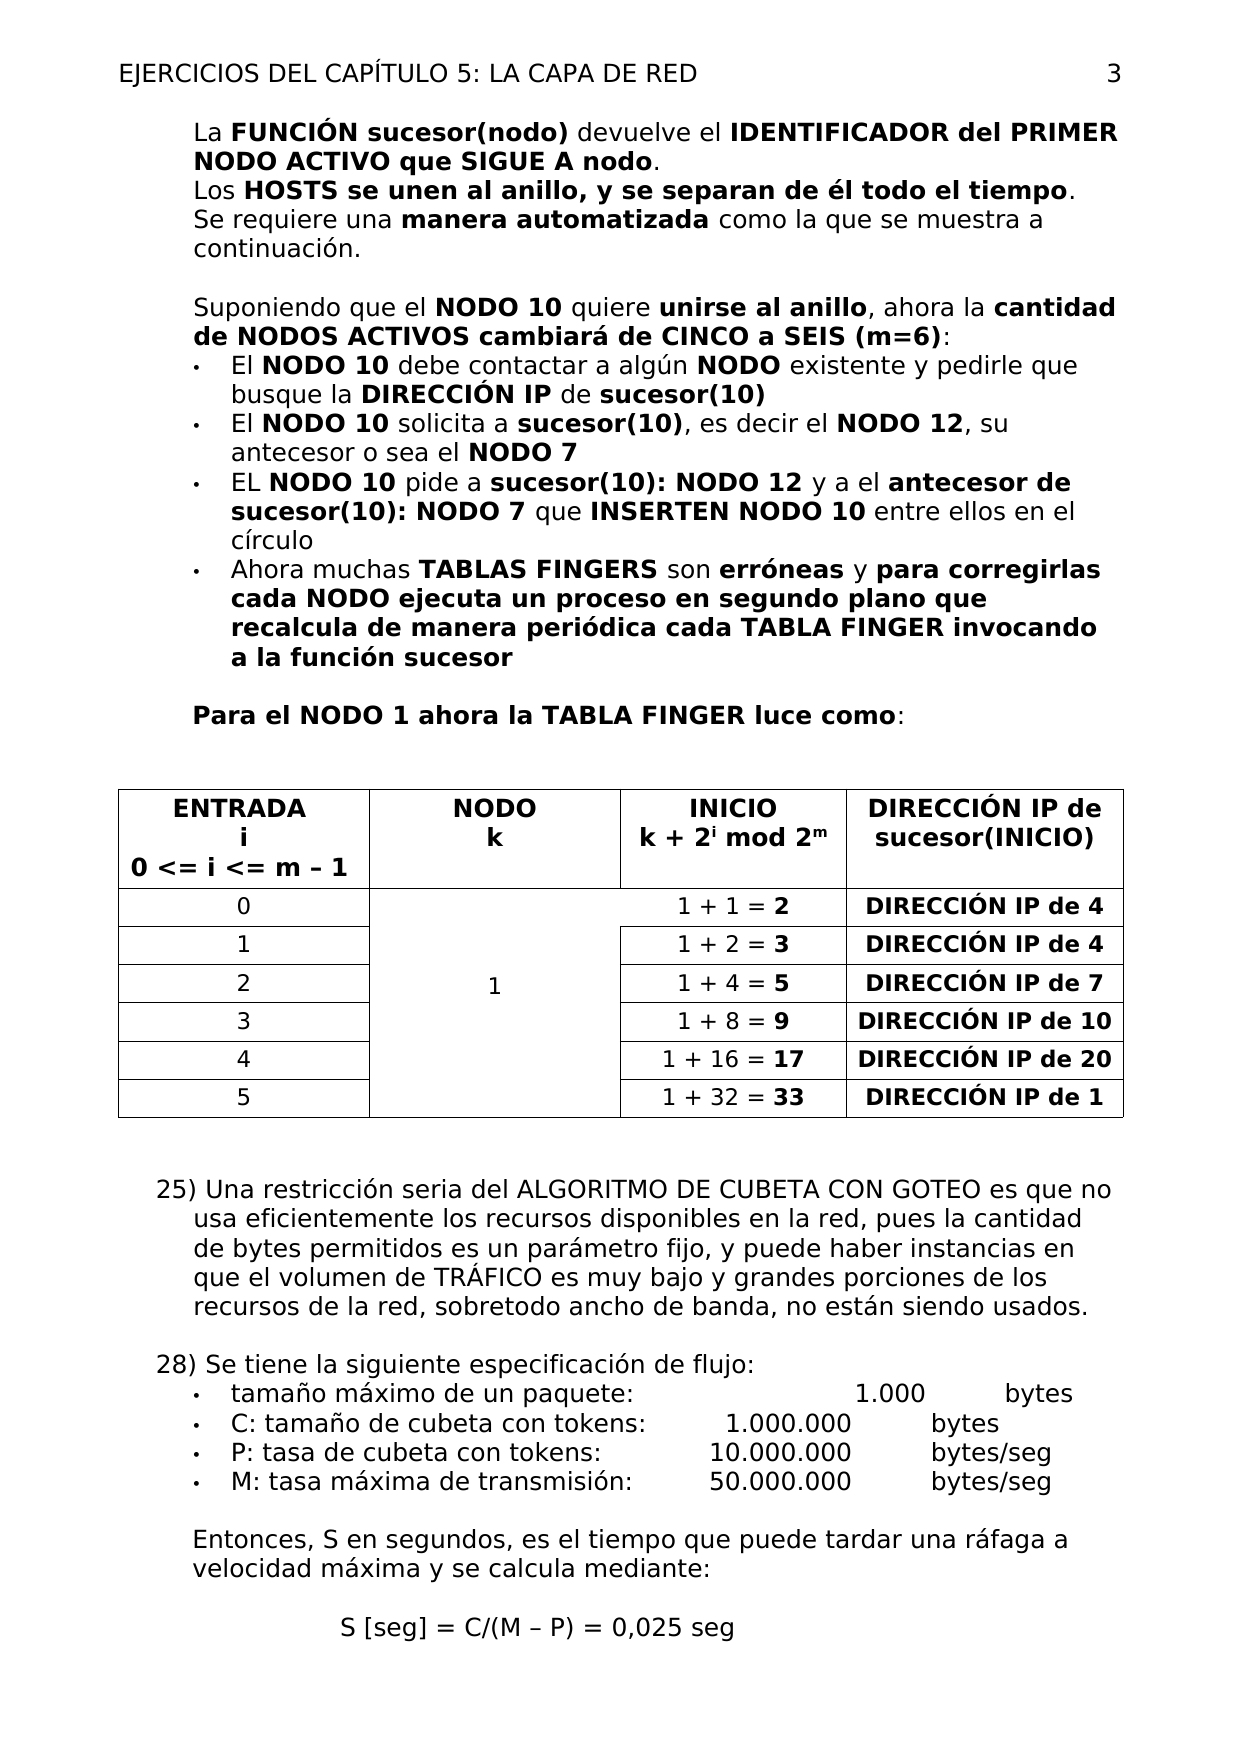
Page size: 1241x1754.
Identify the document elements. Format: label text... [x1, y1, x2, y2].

list El NODO 10 solicita a sucesor(10), es decir el NODO 12, su antecesor o sea el NODO 7 [193, 409, 1122, 468]
list Los HOSTS se unen al anillo, y se separan de él todo el tiempo. [156, 176, 1122, 205]
table_header ENTRADA i 0 <= i <= m – 1 [119, 790, 369, 888]
table_cell 3 [119, 1003, 369, 1041]
text Para el NODO 1 ahora la TABLA FINGER luce como: [118, 701, 1122, 730]
list Se tiene la siguiente especificación de flujo: [156, 1350, 1122, 1379]
table_cell DIRECCIÓN IP de 10 [847, 1003, 1123, 1041]
table_header NODO k [370, 790, 620, 888]
table_cell 1 + 4 = 5 [621, 965, 846, 1002]
table_cell 1 + 32 = 33 [621, 1080, 846, 1117]
list P: tasa de cubeta con tokens: 10.000.000 bytes/seg [193, 1438, 1122, 1467]
list EL NODO 10 pide a sucesor(10): NODO 12 y a el antecesor de sucesor(10): NODO 7 que INSERTEN NODO 10 entre ellos en el círculo [193, 468, 1122, 555]
list La FUNCIÓN sucesor(nodo) devuelve el IDENTIFICADOR del PRIMER NODO ACTIVO que SIGUE A nodo. [156, 118, 1122, 176]
list El NODO 10 debe contactar a algún NODO existente y pedirle que busque la DIRECCIÓN IP de sucesor(10) [193, 351, 1122, 409]
table_header 0 [119, 889, 369, 926]
table_cell 4 [119, 1042, 369, 1079]
table_cell 1 + 16 = 17 [621, 1042, 846, 1079]
table_cell DIRECCIÓN IP de 1 [847, 1080, 1123, 1117]
list tamaño máximo de un paquete: 1.000 bytes [193, 1379, 1122, 1409]
table_header DIRECCIÓN IP de 4 [847, 889, 1123, 926]
list C: tamaño de cubeta con tokens: 1.000.000 bytes [193, 1409, 1122, 1438]
table_header INICIO k + 2i mod 2m [621, 790, 846, 888]
table_cell 1 [370, 889, 620, 1117]
list Ahora muchas TABLAS FINGERS son erróneas y para corregirlas cada NODO ejecuta un proceso en segundo plano que recalcula de manera periódica cada TABLA FINGER invocando a la función sucesor [193, 555, 1122, 672]
table_cell DIRECCIÓN IP de 4 [847, 927, 1123, 964]
table_cell DIRECCIÓN IP de 7 [847, 965, 1123, 1002]
table_cell 1 [119, 927, 369, 964]
table_cell 1 + 2 = 3 [621, 927, 846, 964]
table_cell 2 [119, 965, 369, 1002]
list M: tasa máxima de transmisión: 50.000.000 bytes/seg [193, 1467, 1122, 1496]
list Una restricción seria del ALGORITMO DE CUBETA CON GOTEO es que no usa eficientemente los recursos disponibles en la red, pues la cantidad de bytes permitidos es un parámetro fijo, y puede haber instancias en que el volumen de TRÁFICO es muy bajo y grandes porciones de los recursos de la red, sobretodo ancho de banda, no están siendo usados. [156, 1175, 1122, 1321]
table_header 1 + 1 = 2 [620, 889, 846, 926]
list Suponiendo que el NODO 10 quiere unirse al anillo, ahora la cantidad de NODOS ACTIVOS cambiará de CINCO a SEIS (m=6): [156, 293, 1122, 351]
table_cell 1 + 8 = 9 [621, 1003, 846, 1041]
text Entonces, S en segundos, es el tiempo que puede tardar una ráfaga a velocidad máxima y se calcula mediante: [118, 1525, 1122, 1584]
text S [seg] = C/(M – P) = 0,025 seg [118, 1613, 1122, 1642]
table_cell 5 [119, 1080, 369, 1117]
table_header DIRECCIÓN IP de sucesor(INICIO) [847, 790, 1123, 888]
table_cell DIRECCIÓN IP de 20 [847, 1042, 1123, 1079]
list Se requiere una manera automatizada como la que se muestra a continuación. [156, 205, 1122, 263]
